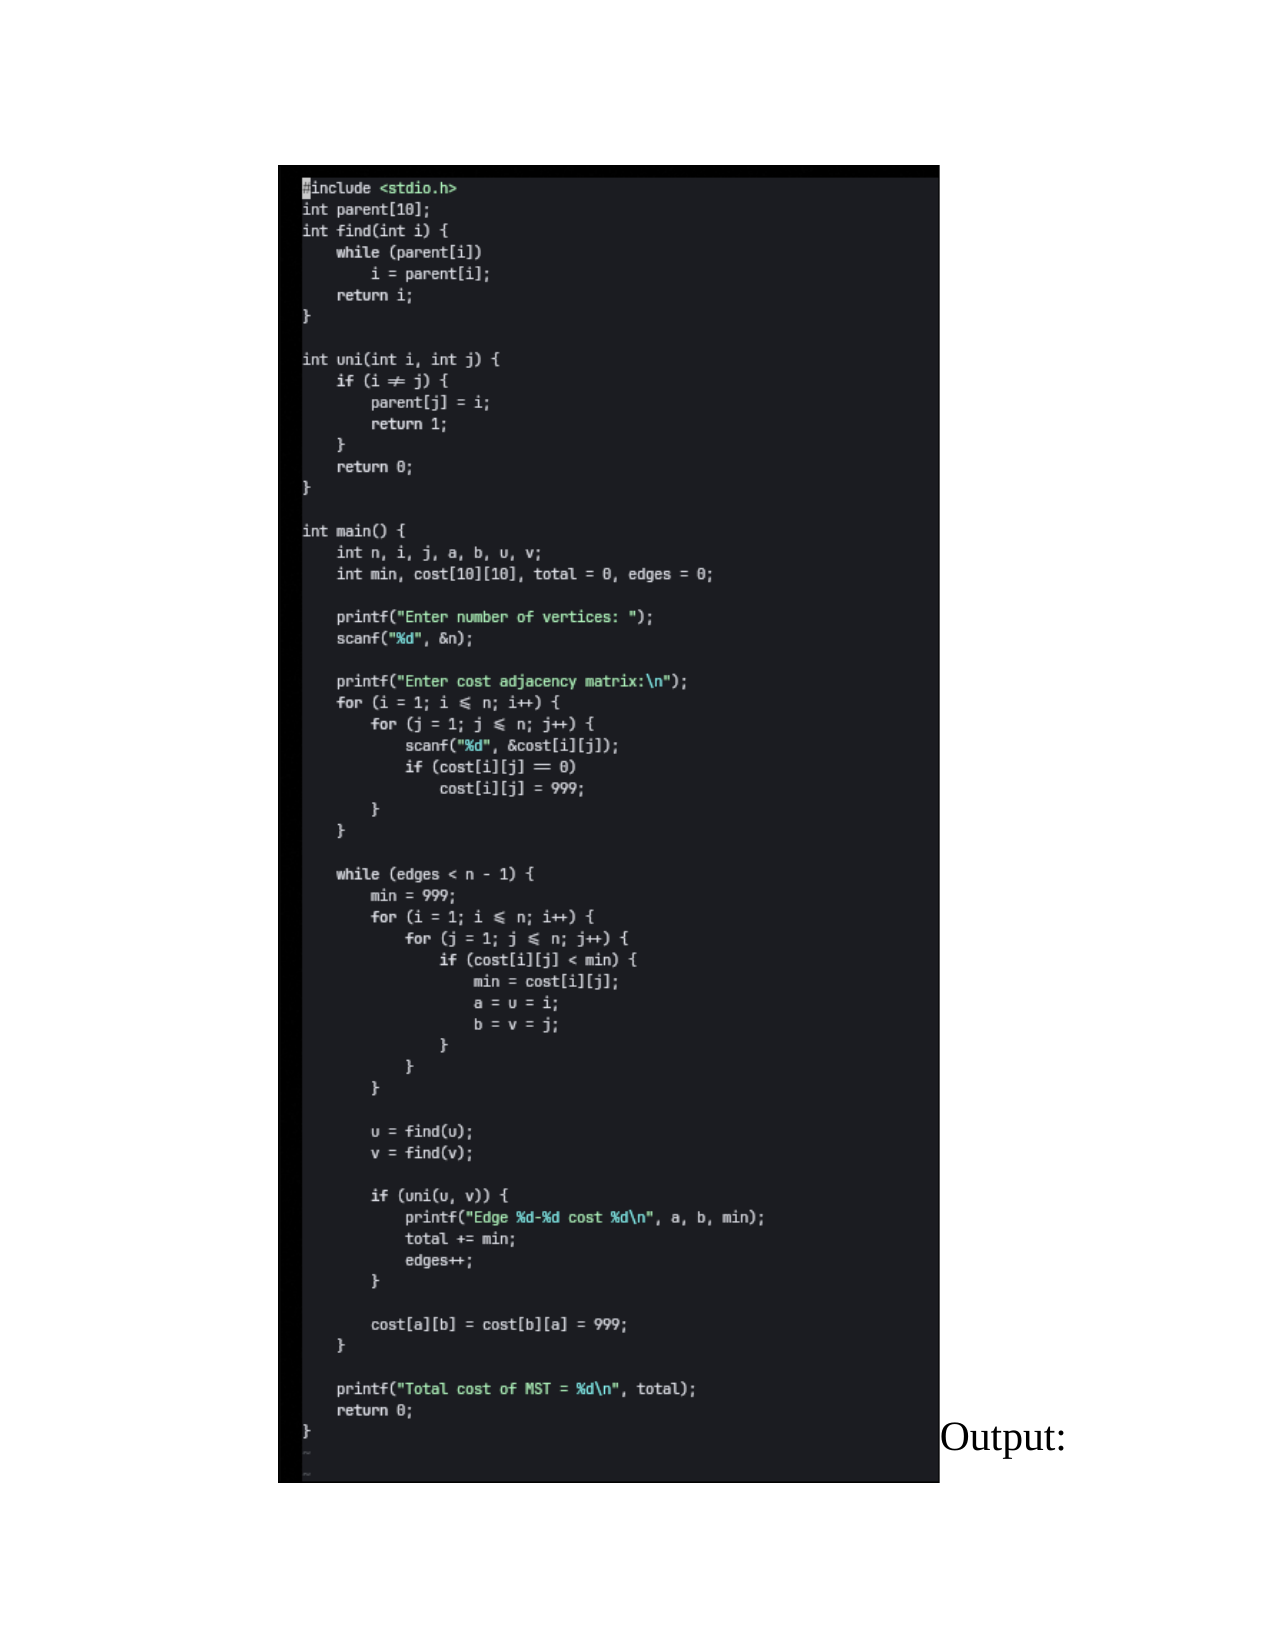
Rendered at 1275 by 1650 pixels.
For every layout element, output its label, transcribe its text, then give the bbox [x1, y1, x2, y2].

text [118, 1412, 278, 1460]
picture [278, 165, 940, 1483]
text Output: [940, 1412, 1157, 1460]
